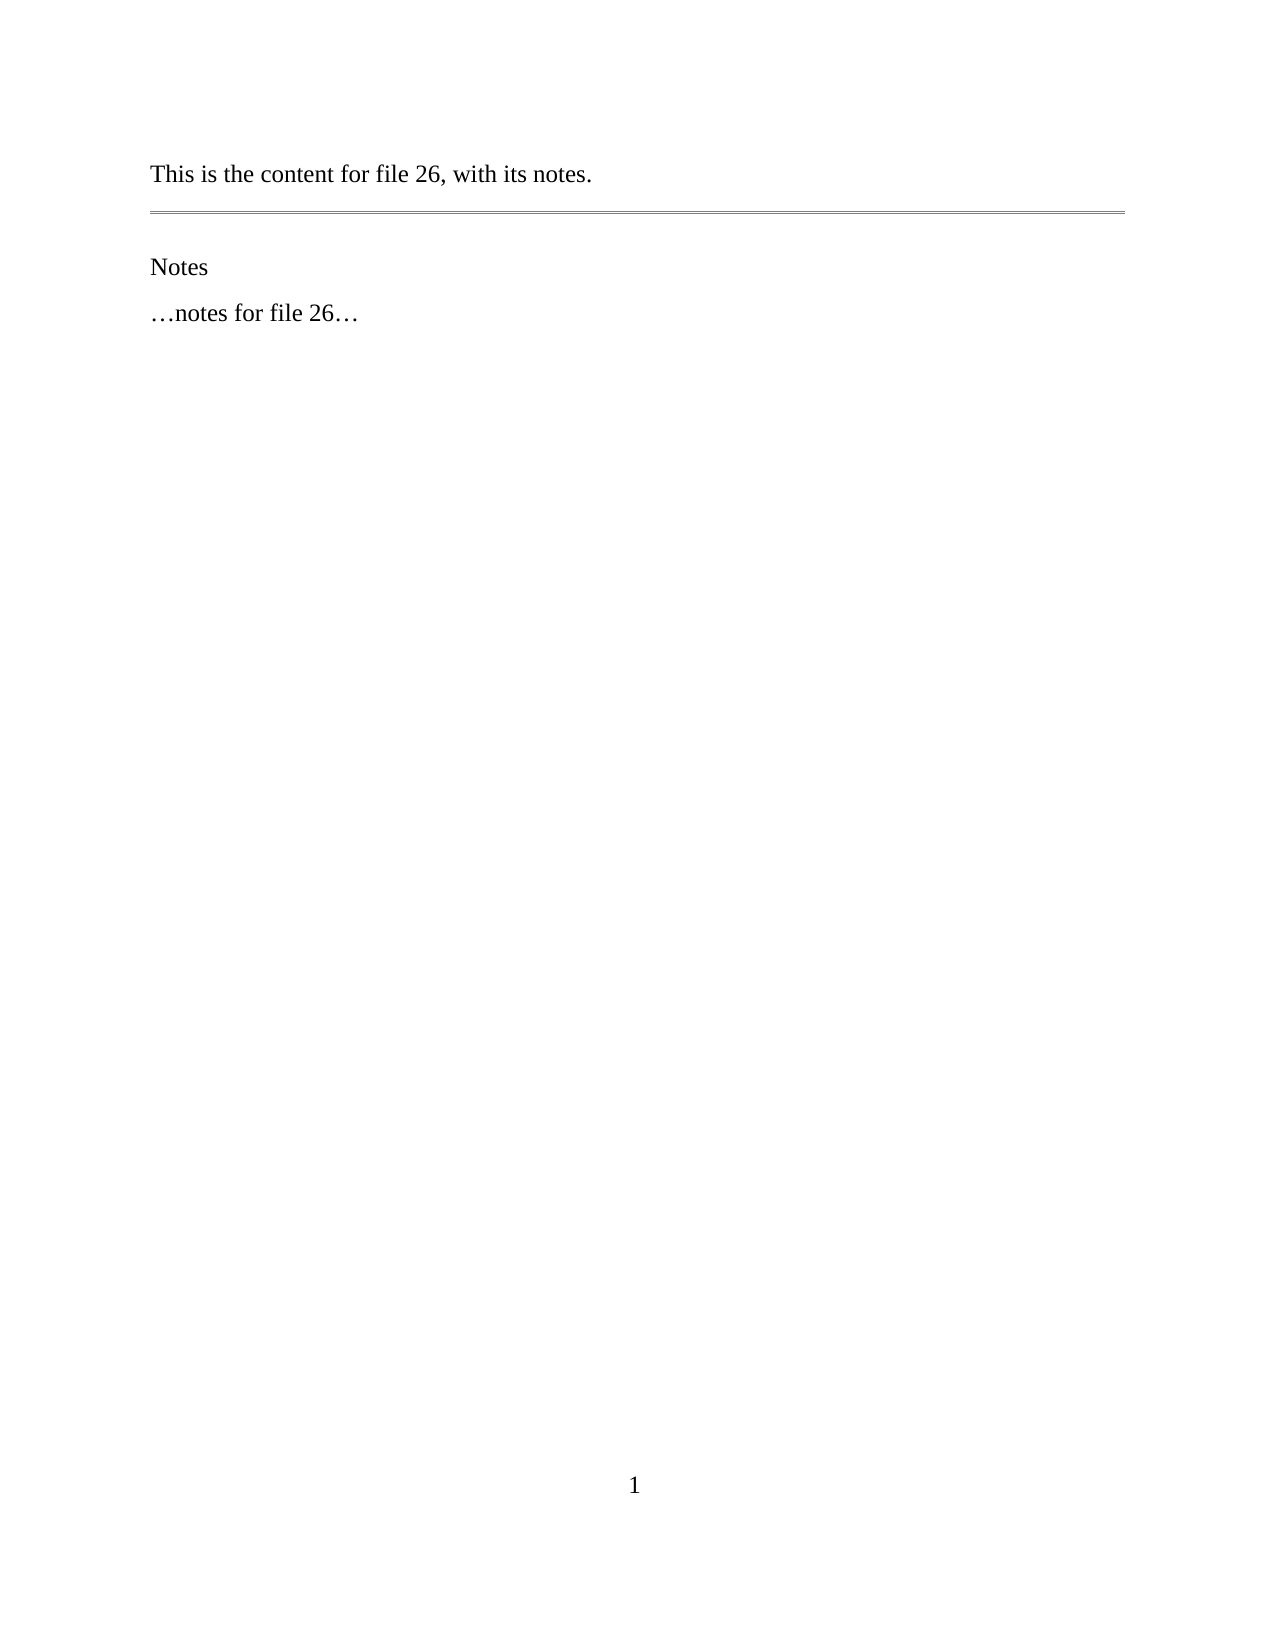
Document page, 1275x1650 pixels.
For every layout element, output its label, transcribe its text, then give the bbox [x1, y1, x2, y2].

text …notes for file 26… [150, 298, 1125, 327]
text This is the content for file 26, with its notes. [150, 159, 1125, 188]
text Notes [150, 252, 1125, 281]
